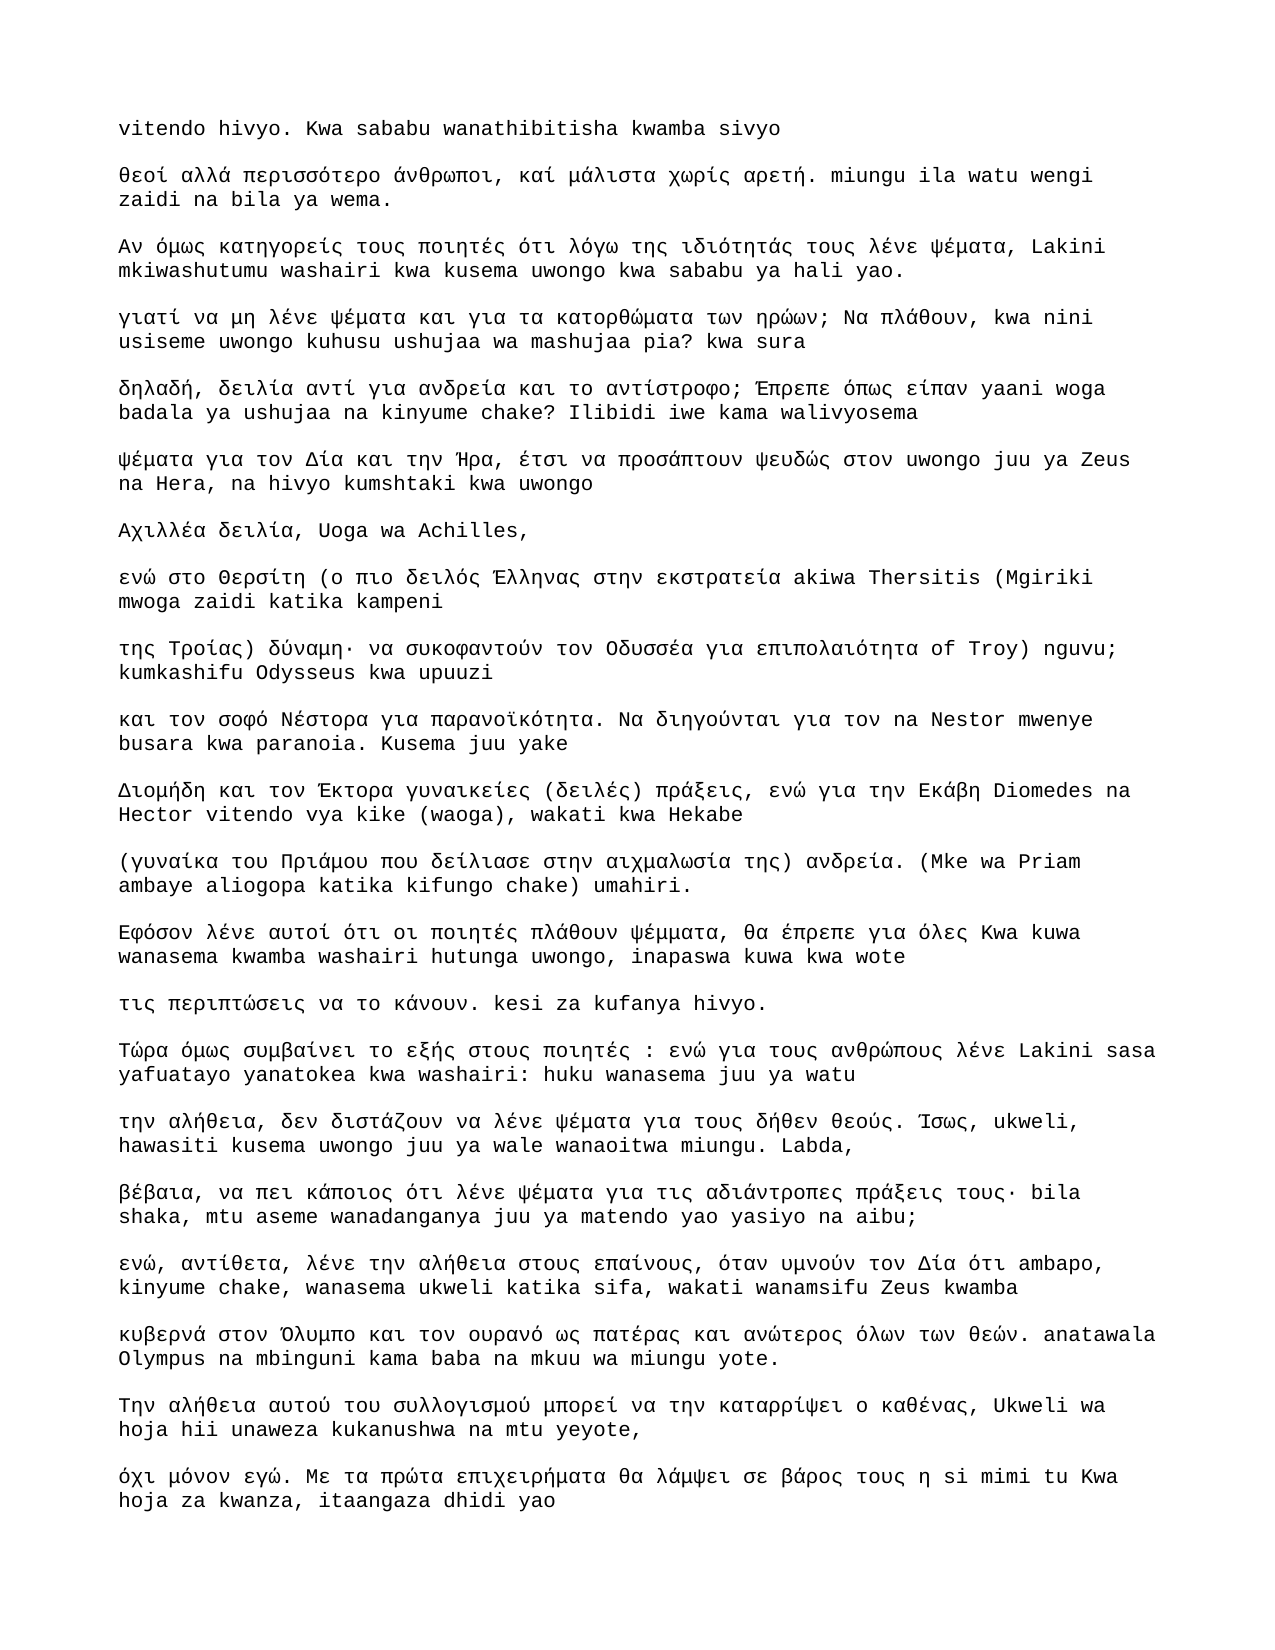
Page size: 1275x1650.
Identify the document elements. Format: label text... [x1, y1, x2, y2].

text την αλήθεια, δεν διστάζουν να λένε ψέματα για τους δήθεν θεούς. Ίσως, ukweli, hawasiti kusema uwongo juu ya wale wanaoitwa miungu. Labda, [118, 1111, 1157, 1158]
text ψέματα για τον Δία και την Ήρα, έτσι να προσάπτουν ψευδώς στον uwongo juu ya Zeus na Hera, na hivyo kumshtaki kwa uwongo [118, 449, 1157, 496]
text Την αλήθεια αυτού του συλλογισμού μπορεί να την καταρρίψει ο καθένας, Ukweli wa hoja hii unaweza kukanushwa na mtu yeyote, [118, 1395, 1157, 1442]
text θεοί αλλά περισσότερο άνθρωποι, καί μάλιστα χωρίς αρετή. miungu ila watu wengi zaidi na bila ya wema. [118, 165, 1157, 213]
text βέβαια, να πει κάποιος ότι λένε ψέματα για τις αδιάντροπες πράξεις τους· bila shaka, mtu aseme wanadanganya juu ya matendo yao yasiyo na aibu; [118, 1182, 1157, 1229]
text Αν όμως κατηγορείς τους ποιητές ότι λόγω της ιδιότητάς τους λένε ψέματα, Lakini mkiwashutumu washairi kwa kusema uwongo kwa sababu ya hali yao. [118, 236, 1157, 284]
text Εφόσον λένε αυτοί ότι οι ποιητές πλάθουν ψέμματα, θα έπρεπε για όλες Kwa kuwa wanasema kwamba washairi hutunga uwongo, inapaswa kuwa kwa wote [118, 922, 1157, 969]
text ενώ, αντίθετα, λένε την αλήθεια στους επαίνους, όταν υμνούν τον Δία ότι ambapo, kinyume chake, wanasema ukweli katika sifa, wakati wanamsifu Zeus kwamba [118, 1253, 1157, 1300]
text κυβερνά στον Όλυμπο και τον ουρανό ως πατέρας και ανώτερος όλων των θεών. anatawala Olympus na mbinguni kama baba na mkuu wa miungu yote. [118, 1324, 1157, 1371]
text (γυναίκα του Πριάμου που δείλιασε στην αιχμαλωσία της) ανδρεία. (Mke wa Priam ambaye aliogopa katika kifungo chake) umahiri. [118, 851, 1157, 898]
text δηλαδή, δειλία αντί για ανδρεία και το αντίστροφο; Έπρεπε όπως είπαν yaani woga badala ya ushujaa na kinyume chake? Ilibidi iwe kama walivyosema [118, 378, 1157, 426]
text Αχιλλέα δειλία, Uoga wa Achilles, [118, 520, 1157, 544]
text όχι μόνον εγώ. Με τα πρώτα επιχειρήματα θα λάμψει σε βάρος τους η si mimi tu Kwa hoja za kwanza, itaangaza dhidi yao [118, 1466, 1157, 1513]
text Τώρα όμως συμβαίνει το εξής στους ποιητές : ενώ για τους ανθρώπους λένε Lakini sasa yafuatayo yanatokea kwa washairi: huku wanasema juu ya watu [118, 1040, 1157, 1088]
text ενώ στο Θερσίτη (ο πιο δειλός Έλληνας στην εκστρατεία akiwa Thersitis (Mgiriki mwoga zaidi katika kampeni [118, 567, 1157, 615]
text της Τροίας) δύναμη· να συκοφαντούν τον Οδυσσέα για επιπολαιότητα of Troy) nguvu; kumkashifu Odysseus kwa upuuzi [118, 638, 1157, 686]
text και τον σοφό Νέστορα για παρανοϊκότητα. Να διηγούνται για τον na Nestor mwenye busara kwa paranoia. Kusema juu yake [118, 709, 1157, 757]
text vitendo hivyo. Kwa sababu wanathibitisha kwamba sivyo [118, 118, 1157, 142]
text τις περιπτώσεις να το κάνουν. kesi za kufanya hivyo. [118, 993, 1157, 1017]
text Διομήδη και τον Έκτορα γυναικείες (δειλές) πράξεις, ενώ για την Εκάβη Diomedes na Hector vitendo vya kike (waoga), wakati kwa Hekabe [118, 780, 1157, 827]
text γιατί να μη λένε ψέματα και για τα κατορθώματα των ηρώων; Να πλάθουν, kwa nini usiseme uwongo kuhusu ushujaa wa mashujaa pia? kwa sura [118, 307, 1157, 354]
